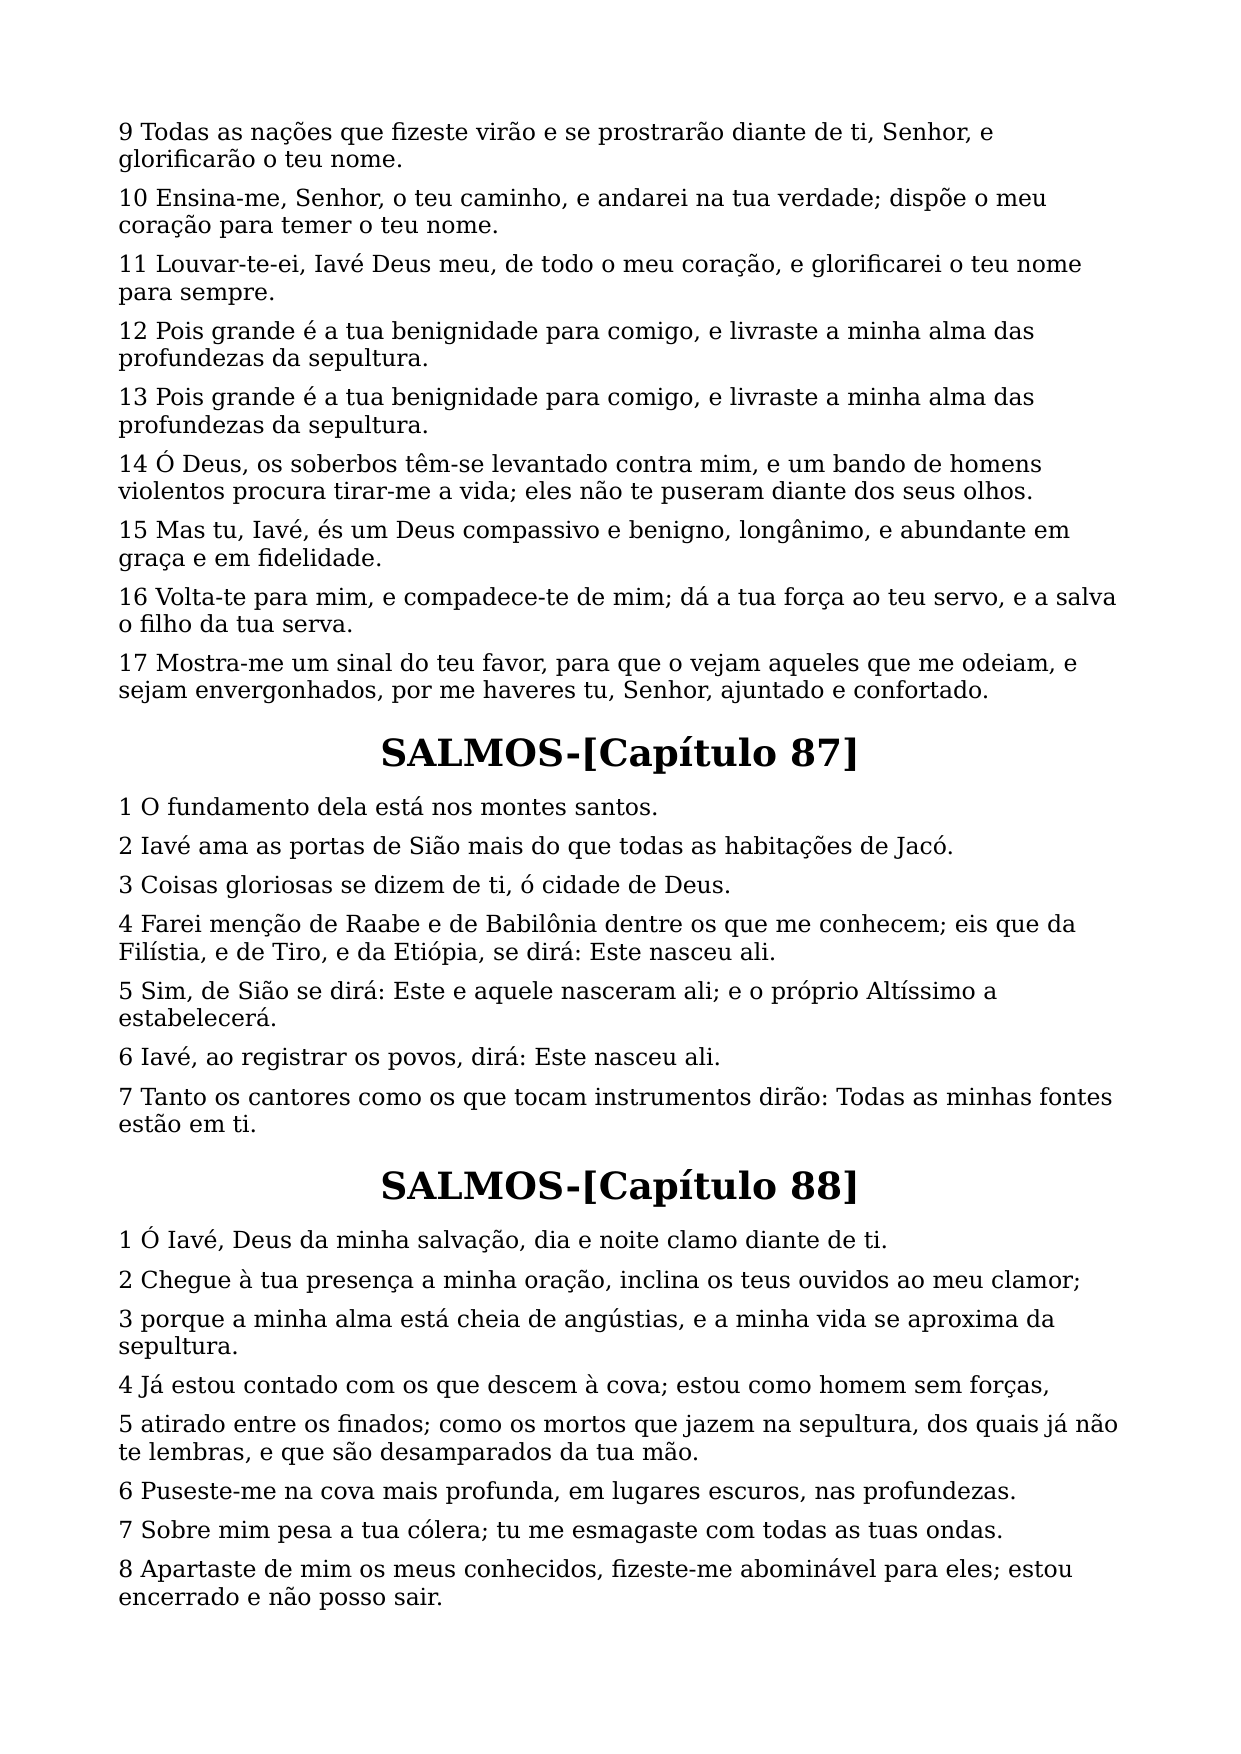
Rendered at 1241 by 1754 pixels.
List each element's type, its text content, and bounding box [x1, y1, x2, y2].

text 2 Iavé ama as portas de Sião mais do que todas as habitações de Jacó. [118, 833, 1122, 860]
text 4 Farei menção de Raabe e de Babilônia dentre os que me conhecem; eis que da Filístia, e de Tiro, e da Etiópia, se dirá: Este nasceu ali. [118, 911, 1122, 966]
text 11 Louvar-te-ei, Iavé Deus meu, de todo o meu coração, e glorificarei o teu nome para sempre. [118, 251, 1122, 306]
text 6 Puseste-me na cova mais profunda, em lugares escuros, nas profundezas. [118, 1477, 1122, 1505]
text 16 Volta-te para mim, e compadece-te de mim; dá a tua força ao teu servo, e a salva o filho da tua serva. [118, 583, 1122, 638]
text 10 Ensina-me, Senhor, o teu caminho, e andarei na tua verdade; dispõe o meu coração para temer o teu nome. [118, 184, 1122, 239]
text 15 Mas tu, Iavé, és um Deus compassivo e benigno, longânimo, e abundante em graça e em fidelidade. [118, 517, 1122, 571]
text 12 Pois grande é a tua benignidade para comigo, e livraste a minha alma das profundezas da sepultura. [118, 317, 1122, 372]
text 3 Coisas gloriosas se dizem de ti, ó cidade de Deus. [118, 872, 1122, 899]
text 7 Sobre mim pesa a tua cólera; tu me esmagaste com todas as tuas ondas. [118, 1517, 1122, 1544]
text 17 Mostra-me um sinal do teu favor, para que o vejam aqueles que me odeiam, e sejam envergonhados, por me haveres tu, Senhor, ajuntado e confortado. [118, 650, 1122, 704]
text 5 Sim, de Sião se dirá: Este e aquele nasceram ali; e o próprio Altíssimo a estabelecerá. [118, 978, 1122, 1032]
text 1 Ó Iavé, Deus da minha salvação, dia e noite clamo diante de ti. [118, 1227, 1122, 1254]
subtitle SALMOS-[Capítulo 88] [118, 1164, 1122, 1209]
text 13 Pois grande é a tua benignidade para comigo, e livraste a minha alma das profundezas da sepultura. [118, 384, 1122, 438]
text 9 Todas as nações que fizeste virão e se prostrarão diante de ti, Senhor, e glorificarão o teu nome. [118, 118, 1122, 173]
text 6 Iavé, ao registrar os povos, dirá: Este nasceu ali. [118, 1044, 1122, 1071]
text 5 atirado entre os finados; como os mortos que jazem na sepultura, dos quais já não te lembras, e que são desamparados da tua mão. [118, 1411, 1122, 1466]
text 1 O fundamento dela está nos montes santos. [118, 794, 1122, 821]
text 3 porque a minha alma está cheia de angústias, e a minha vida se aproxima da sepultura. [118, 1305, 1122, 1360]
text 2 Chegue à tua presença a minha oração, inclina os teus ouvidos ao meu clamor; [118, 1266, 1122, 1293]
text 8 Apartaste de mim os meus conhecidos, fizeste-me abominável para eles; estou encerrado e não posso sair. [118, 1556, 1122, 1610]
text 7 Tanto os cantores como os que tocam instrumentos dirão: Todas as minhas fontes estão em ti. [118, 1083, 1122, 1138]
subtitle SALMOS-[Capítulo 87] [118, 731, 1122, 775]
text 14 Ó Deus, os soberbos têm-se levantado contra mim, e um bando de homens violentos procura tirar-me a vida; eles não te puseram diante dos seus olhos. [118, 450, 1122, 505]
text 4 Já estou contado com os que descem à cova; estou como homem sem forças, [118, 1372, 1122, 1399]
